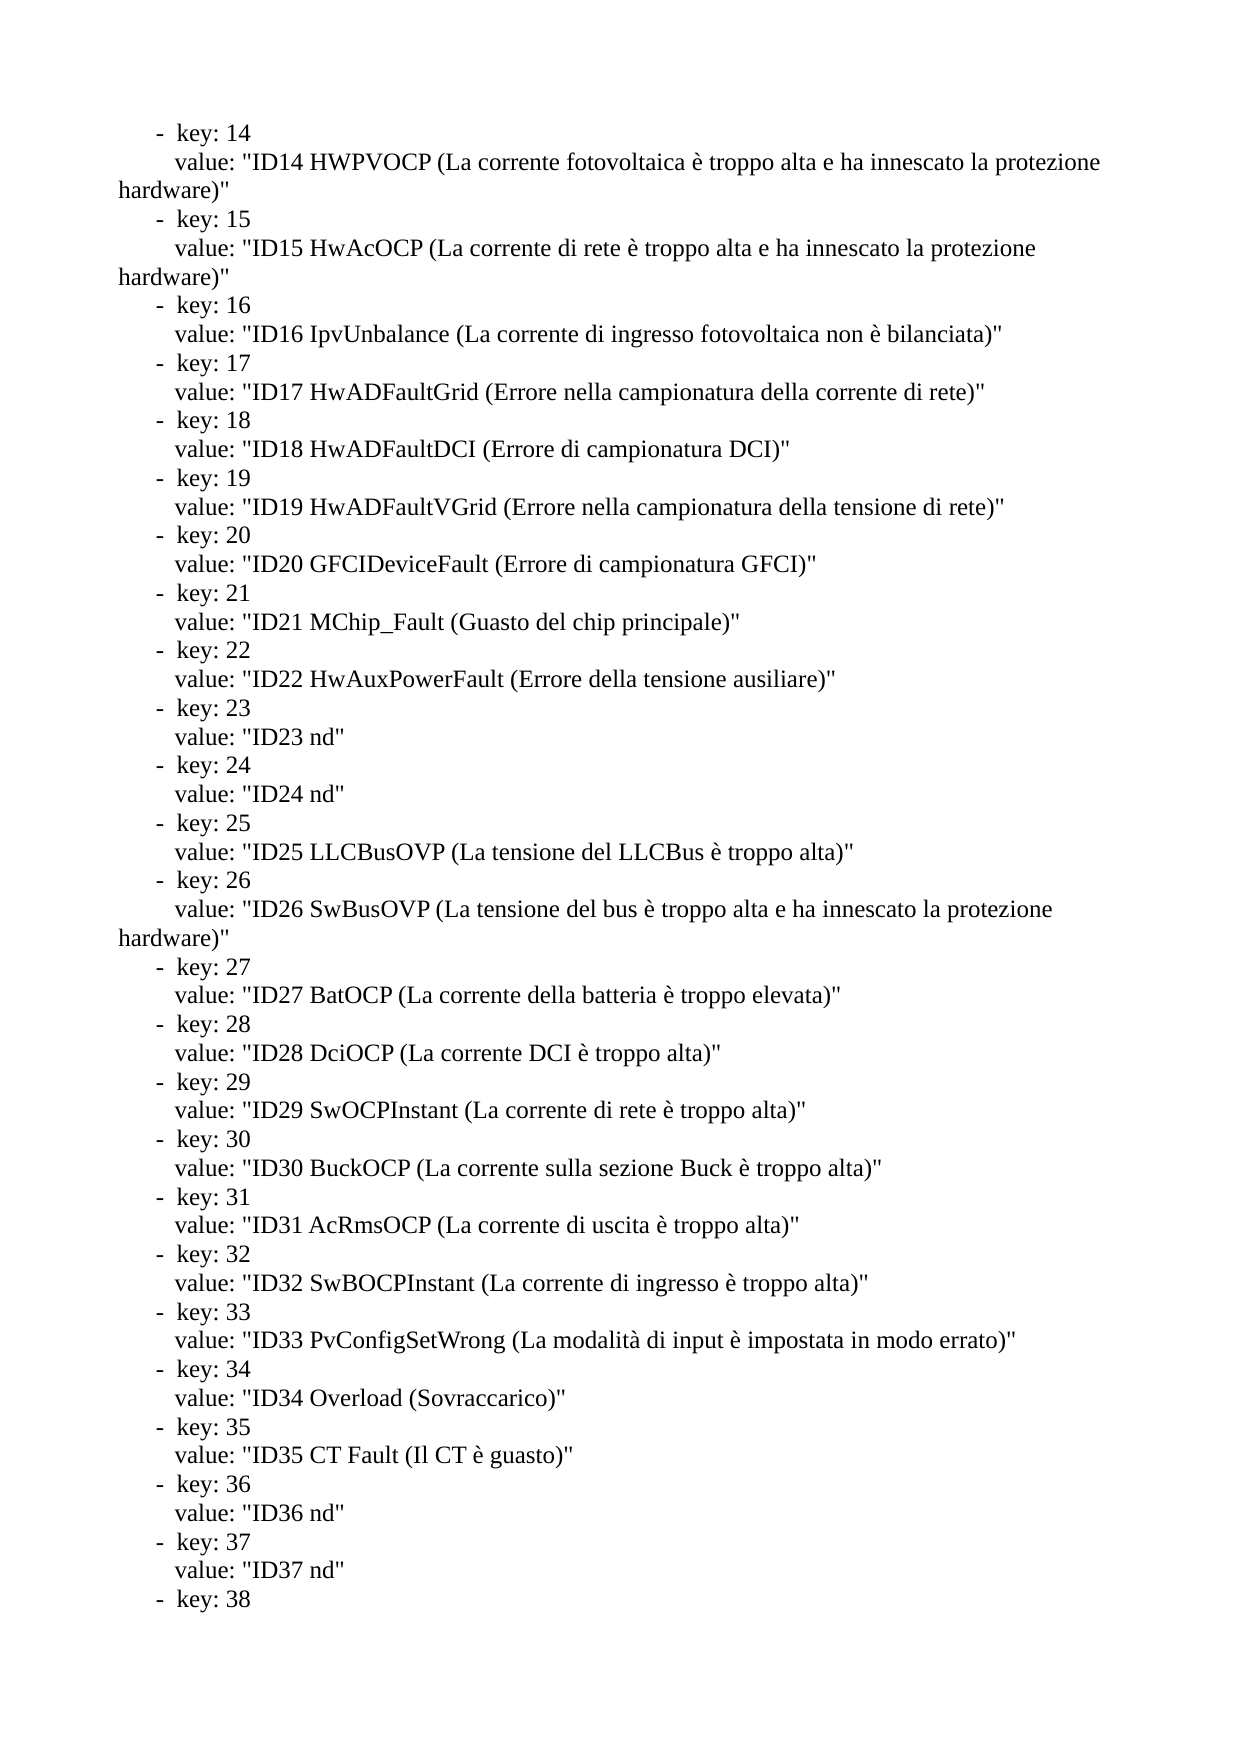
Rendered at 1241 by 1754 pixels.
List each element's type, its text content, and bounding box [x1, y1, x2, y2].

text value: "ID36 nd" [118, 1498, 1122, 1527]
text - key: 24 [118, 751, 1122, 779]
text value: "ID25 LLCBusOVP (La tensione del LLCBus è troppo alta)" [118, 837, 1122, 866]
text value: "ID22 HwAuxPowerFault (Errore della tensione ausiliare)" [118, 664, 1122, 693]
text value: "ID23 nd" [118, 722, 1122, 751]
text - key: 32 [118, 1239, 1122, 1268]
text value: "ID20 GFCIDeviceFault (Errore di campionatura GFCI)" [118, 549, 1122, 578]
text - key: 16 [118, 291, 1122, 319]
text value: "ID14 HWPVOCP (La corrente fotovoltaica è troppo alta e ha innescato la protezione hardware)" [118, 147, 1122, 204]
text value: "ID27 BatOCP (La corrente della batteria è troppo elevata)" [118, 981, 1122, 1009]
text - key: 23 [118, 693, 1122, 722]
text value: "ID32 SwBOCPInstant (La corrente di ingresso è troppo alta)" [118, 1268, 1122, 1297]
text - key: 29 [118, 1067, 1122, 1096]
text value: "ID19 HwADFaultVGrid (Errore nella campionatura della tensione di rete)" [118, 492, 1122, 521]
text value: "ID37 nd" [118, 1556, 1122, 1584]
text value: "ID24 nd" [118, 779, 1122, 808]
text value: "ID17 HwADFaultGrid (Errore nella campionatura della corrente di rete)" [118, 377, 1122, 406]
text value: "ID30 BuckOCP (La corrente sulla sezione Buck è troppo alta)" [118, 1153, 1122, 1182]
text - key: 19 [118, 463, 1122, 492]
text - key: 26 [118, 866, 1122, 894]
text - key: 33 [118, 1297, 1122, 1326]
text - key: 38 [118, 1584, 1122, 1613]
text - key: 34 [118, 1354, 1122, 1383]
text - key: 20 [118, 521, 1122, 549]
text value: "ID31 AcRmsOCP (La corrente di uscita è troppo alta)" [118, 1211, 1122, 1239]
text - key: 22 [118, 636, 1122, 664]
text - key: 30 [118, 1124, 1122, 1153]
text - key: 21 [118, 578, 1122, 607]
text - key: 31 [118, 1182, 1122, 1211]
text value: "ID18 HwADFaultDCI (Errore di campionatura DCI)" [118, 434, 1122, 463]
text value: "ID28 DciOCP (La corrente DCI è troppo alta)" [118, 1038, 1122, 1067]
text - key: 18 [118, 406, 1122, 434]
text value: "ID29 SwOCPInstant (La corrente di rete è troppo alta)" [118, 1096, 1122, 1124]
text value: "ID35 CT Fault (Il CT è guasto)" [118, 1441, 1122, 1469]
text - key: 35 [118, 1412, 1122, 1441]
text - key: 17 [118, 348, 1122, 377]
text value: "ID33 PvConfigSetWrong (La modalità di input è impostata in modo errato)" [118, 1326, 1122, 1354]
text - key: 15 [118, 204, 1122, 233]
text - key: 25 [118, 808, 1122, 837]
text - key: 36 [118, 1469, 1122, 1498]
text value: "ID15 HwAcOCP (La corrente di rete è troppo alta e ha innescato la protezione hardware)" [118, 233, 1122, 291]
text - key: 27 [118, 952, 1122, 981]
text - key: 37 [118, 1527, 1122, 1556]
text value: "ID21 MChip_Fault (Guasto del chip principale)" [118, 607, 1122, 636]
text - key: 28 [118, 1009, 1122, 1038]
text - key: 14 [118, 118, 1122, 147]
text value: "ID26 SwBusOVP (La tensione del bus è troppo alta e ha innescato la protezione hardware)" [118, 894, 1122, 952]
text value: "ID34 Overload (Sovraccarico)" [118, 1383, 1122, 1412]
text value: "ID16 IpvUnbalance (La corrente di ingresso fotovoltaica non è bilanciata)" [118, 319, 1122, 348]
